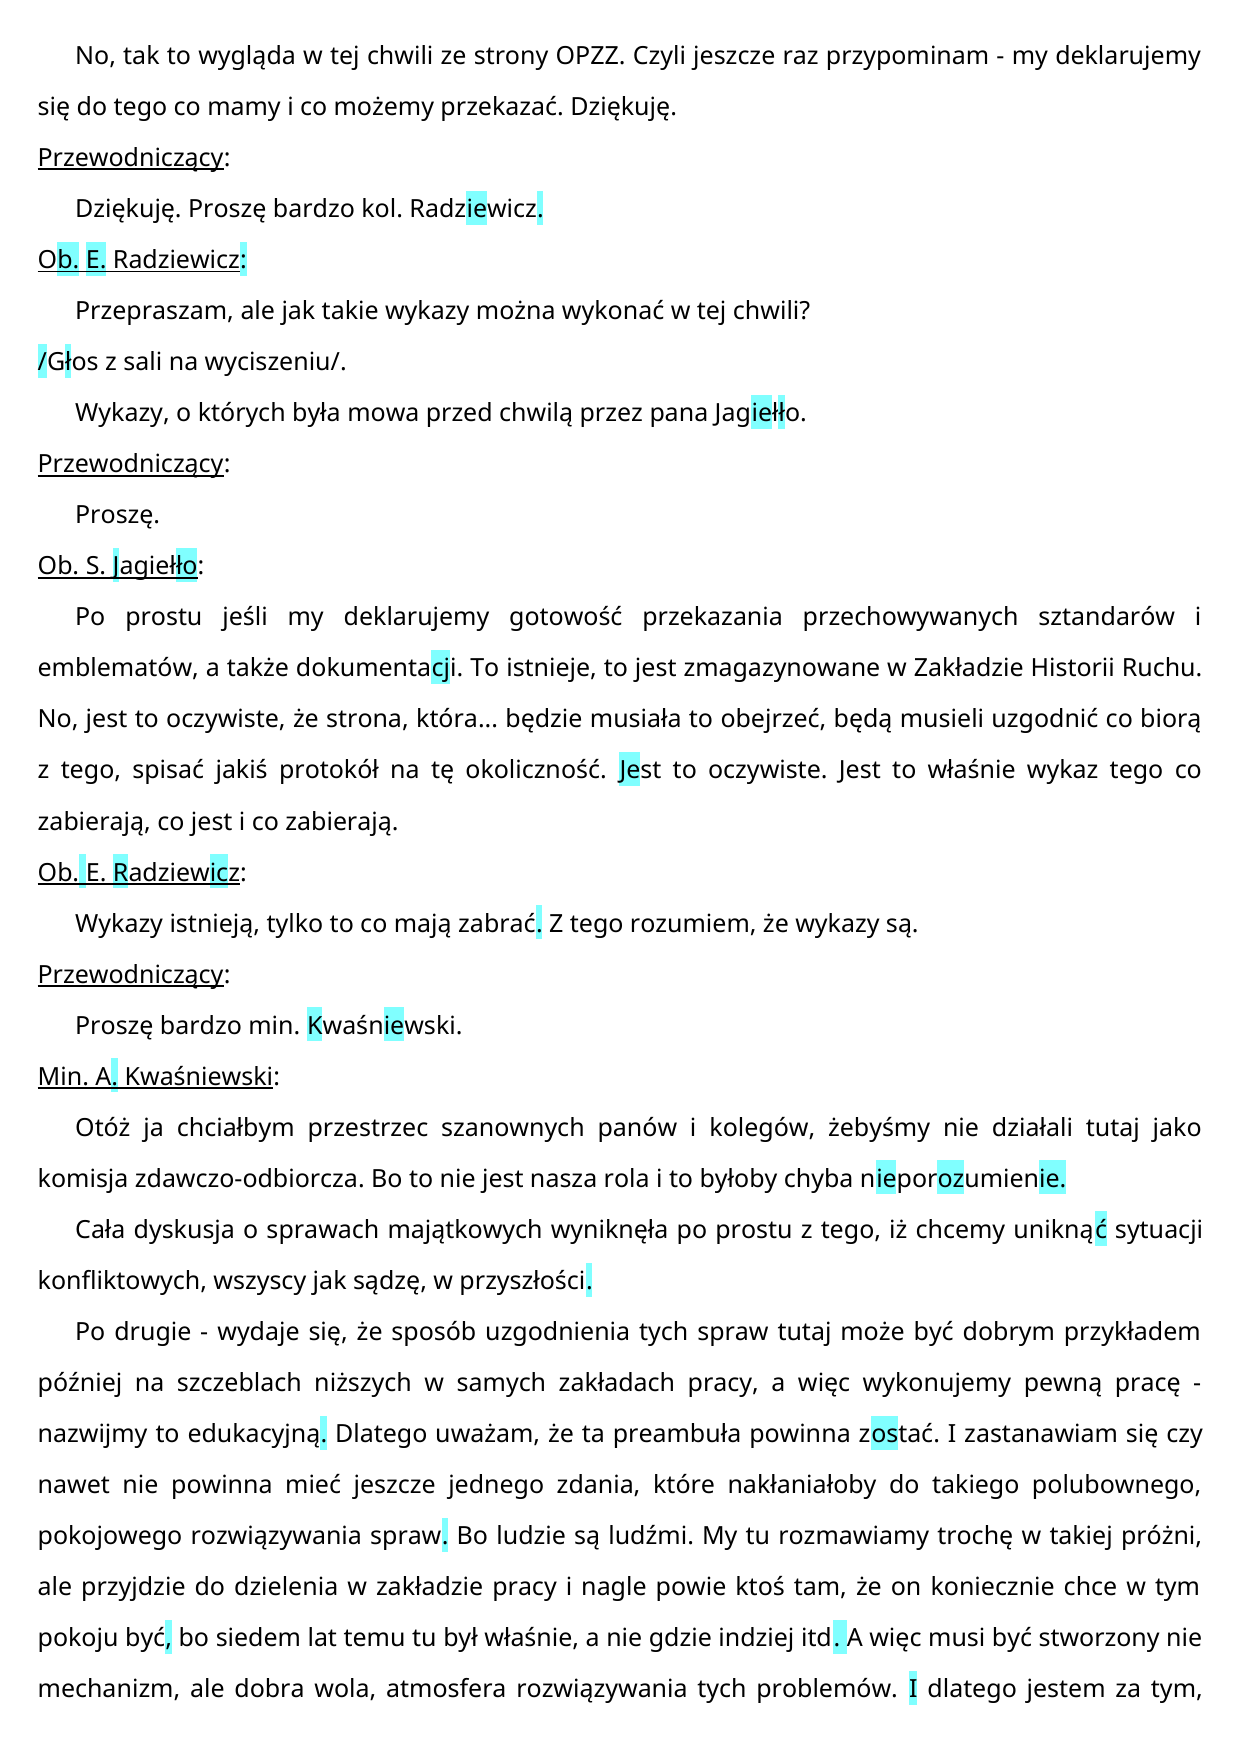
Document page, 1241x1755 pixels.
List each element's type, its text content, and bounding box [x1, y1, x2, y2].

text Wykazy istnieją, tylko to co mają zabrać. Z tego rozumiem, że wykazy są. [37, 905, 1203, 939]
text Cała dyskusja o sprawach majątkowych wyniknęła po prostu z tego, iż chcemy uniknąć sytuacji konfliktowych, wszyscy jak sądzę, w przyszłości. [37, 1211, 1203, 1297]
text Po prostu jeśli my deklarujemy gotowość przekazania przechowywanych sztandarów i emblematów, a także dokumentacji. To istnieje, to jest zmagazynowane w Zakładzie Historii Ruchu. No, jest to oczywiste, że strona, która... będzie musiała to obejrzeć, będą musieli uzgodnić co biorą z tego, spisać jakiś protokół na tę okoliczność. Jest to oczywiste. Jest to właśnie wykaz tego co zabierają, co jest i co zabierają. [37, 599, 1203, 837]
text Ob. E. Radziewicz: [37, 242, 1203, 276]
text Min. A. Kwaśniewski: [37, 1058, 1203, 1092]
text Proszę bardzo min. Kwaśniewski. [37, 1007, 1203, 1041]
text Po drugie - wydaje się, że sposób uzgodnienia tych spraw tutaj może być dobrym przykładem później na szczeblach niższych w samych zakładach pracy, a więc wykonujemy pewną pracę - nazwijmy to edukacyjną. Dlatego uważam, że ta preambuła powinna zostać. I zastanawiam się czy nawet nie powinna mieć jeszcze jednego zdania, które nakłaniałoby do takiego polubownego, pokojowego rozwiązywania spraw. Bo ludzie są ludźmi. My tu rozmawiamy trochę w takiej próżni, ale przyjdzie do dzielenia w zakładzie pracy i nagle powie ktoś tam, że on koniecznie chce w tym pokoju być, bo siedem lat temu tu był właśnie, a nie gdzie indziej itd. A więc musi być stworzony nie mechanizm, ale dobra wola, atmosfera rozwiązywania tych problemów. I dlatego jestem za tym, [37, 1313, 1203, 1705]
text Otóż ja chciałbym przestrzec szanownych panów i kolegów, żebyśmy nie działali tutaj jako komisja zdawczo-odbiorcza. Bo to nie jest nasza rola i to byłoby chyba nieporozumienie. [37, 1109, 1203, 1194]
text Wykazy, o których była mowa przed chwilą przez pana Jagiełło. [37, 395, 1203, 429]
text Ob. E. Radziewicz: [37, 854, 1203, 888]
text Przewodniczący: [37, 956, 1203, 990]
text Proszę. [37, 497, 1203, 531]
text Dziękuję. Proszę bardzo kol. Radziewicz. [37, 191, 1203, 225]
text Ob. S. Jagiełło: [37, 548, 1203, 582]
text Przewodniczący: [37, 139, 1203, 174]
text No, tak to wygląda w tej chwili ze strony OPZZ. Czyli jeszcze raz przypominam - my deklarujemy się do tego co mamy i co możemy przekazać. Dziękuję. [37, 37, 1203, 123]
text Przewodniczący: [37, 446, 1203, 480]
text Przepraszam, ale jak takie wykazy można wykonać w tej chwili? [37, 293, 1203, 327]
text /Głos z sali na wyciszeniu/. [37, 344, 1203, 378]
